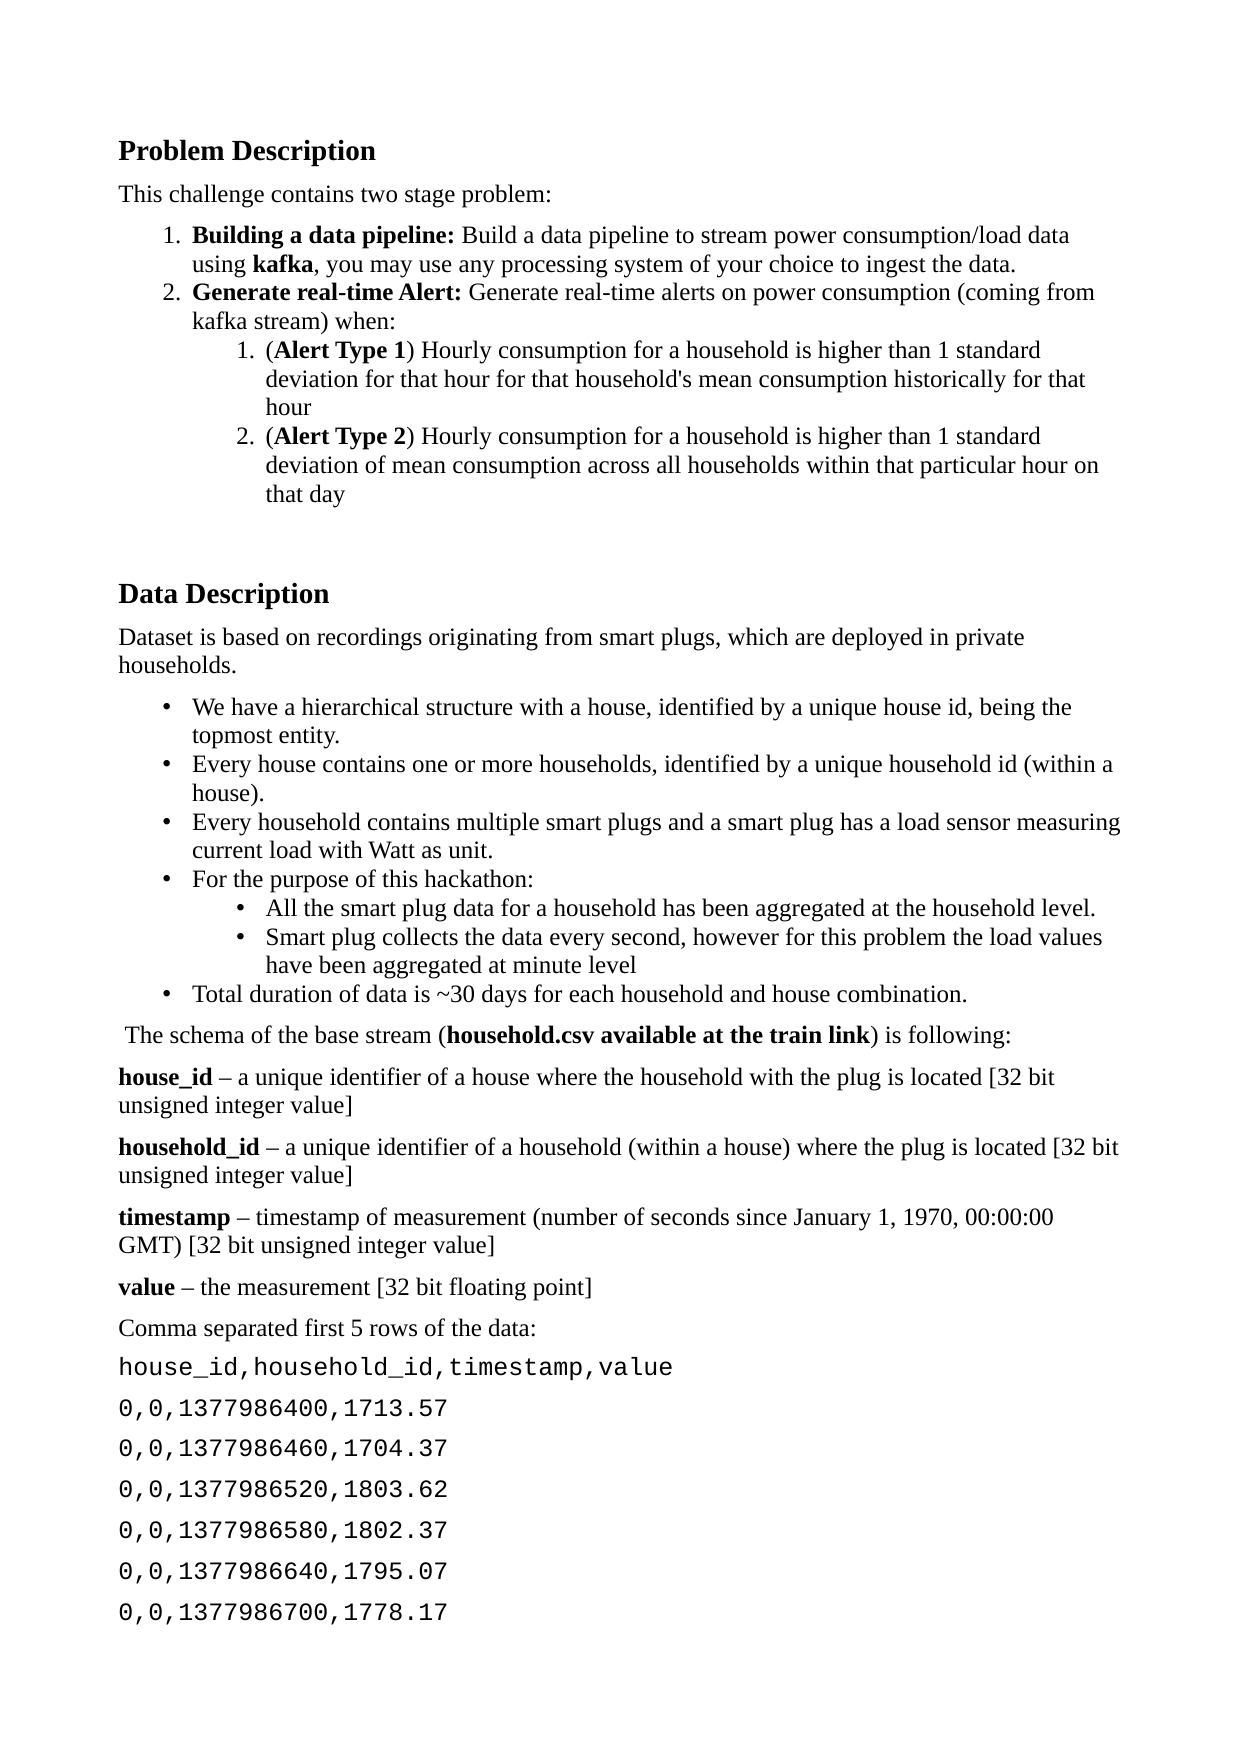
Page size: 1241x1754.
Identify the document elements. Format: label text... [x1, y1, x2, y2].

text household_id – a unique identifier of a household (within a house) where the plug is located [32 bit unsigned integer value] [118, 1132, 1122, 1189]
text 0,0,1377986700,1778.17 [118, 1599, 1122, 1628]
subtitle Problem Description [118, 133, 1122, 166]
text 0,0,1377986520,1803.62 [118, 1477, 1122, 1505]
subtitle Data Description [118, 576, 1122, 609]
list Building a data pipeline: Build a data pipeline to stream power consumption/load data using kafka, you may use any processing system of your choice to ingest the data. [162, 220, 1122, 277]
list Every household contains multiple smart plugs and a smart plug has a load sensor measuring current load with Watt as unit. [162, 807, 1122, 864]
text This challenge contains two stage problem: [118, 179, 1122, 207]
text 0,0,1377986460,1704.37 [118, 1436, 1122, 1464]
text value – the measurement [32 bit floating point] [118, 1272, 1122, 1301]
text house_id – a unique identifier of a house where the household with the plug is located [32 bit unsigned integer value] [118, 1062, 1122, 1119]
list Smart plug collects the data every second, however for this problem the load values have been aggregated at minute level [236, 922, 1122, 979]
text timestamp – timestamp of measurement (number of seconds since January 1, 1970, 00:00:00 GMT) [32 bit unsigned integer value] [118, 1202, 1122, 1259]
text house_id,household_id,timestamp,value [118, 1354, 1122, 1383]
list Generate real-time Alert: Generate real-time alerts on power consumption (coming from kafka stream) when: [162, 277, 1122, 335]
text The schema of the base stream (household.csv available at the train link) is following: [118, 1021, 1122, 1049]
list (Alert Type 2) Hourly consumption for a household is higher than 1 standard deviation of mean consumption across all households within that particular hour on that day [236, 421, 1122, 507]
text 0,0,1377986580,1802.37 [118, 1518, 1122, 1546]
list For the purpose of this hackathon: [162, 864, 1122, 893]
list All the smart plug data for a household has been aggregated at the household level. [236, 893, 1122, 922]
list Total duration of data is ~30 days for each household and house combination. [162, 979, 1122, 1008]
list We have a hierarchical structure with a house, identified by a unique house id, being the topmost entity. [162, 692, 1122, 749]
list Every house contains one or more households, identified by a unique household id (within a house). [162, 749, 1122, 807]
text 0,0,1377986640,1795.07 [118, 1558, 1122, 1587]
text Dataset is based on recordings originating from smart plugs, which are deployed in private households. [118, 622, 1122, 679]
list (Alert Type 1) Hourly consumption for a household is higher than 1 standard deviation for that hour for that household's mean consumption historically for that hour [236, 335, 1122, 421]
text Comma separated first 5 rows of the data: [118, 1313, 1122, 1342]
text 0,0,1377986400,1713.57 [118, 1395, 1122, 1423]
